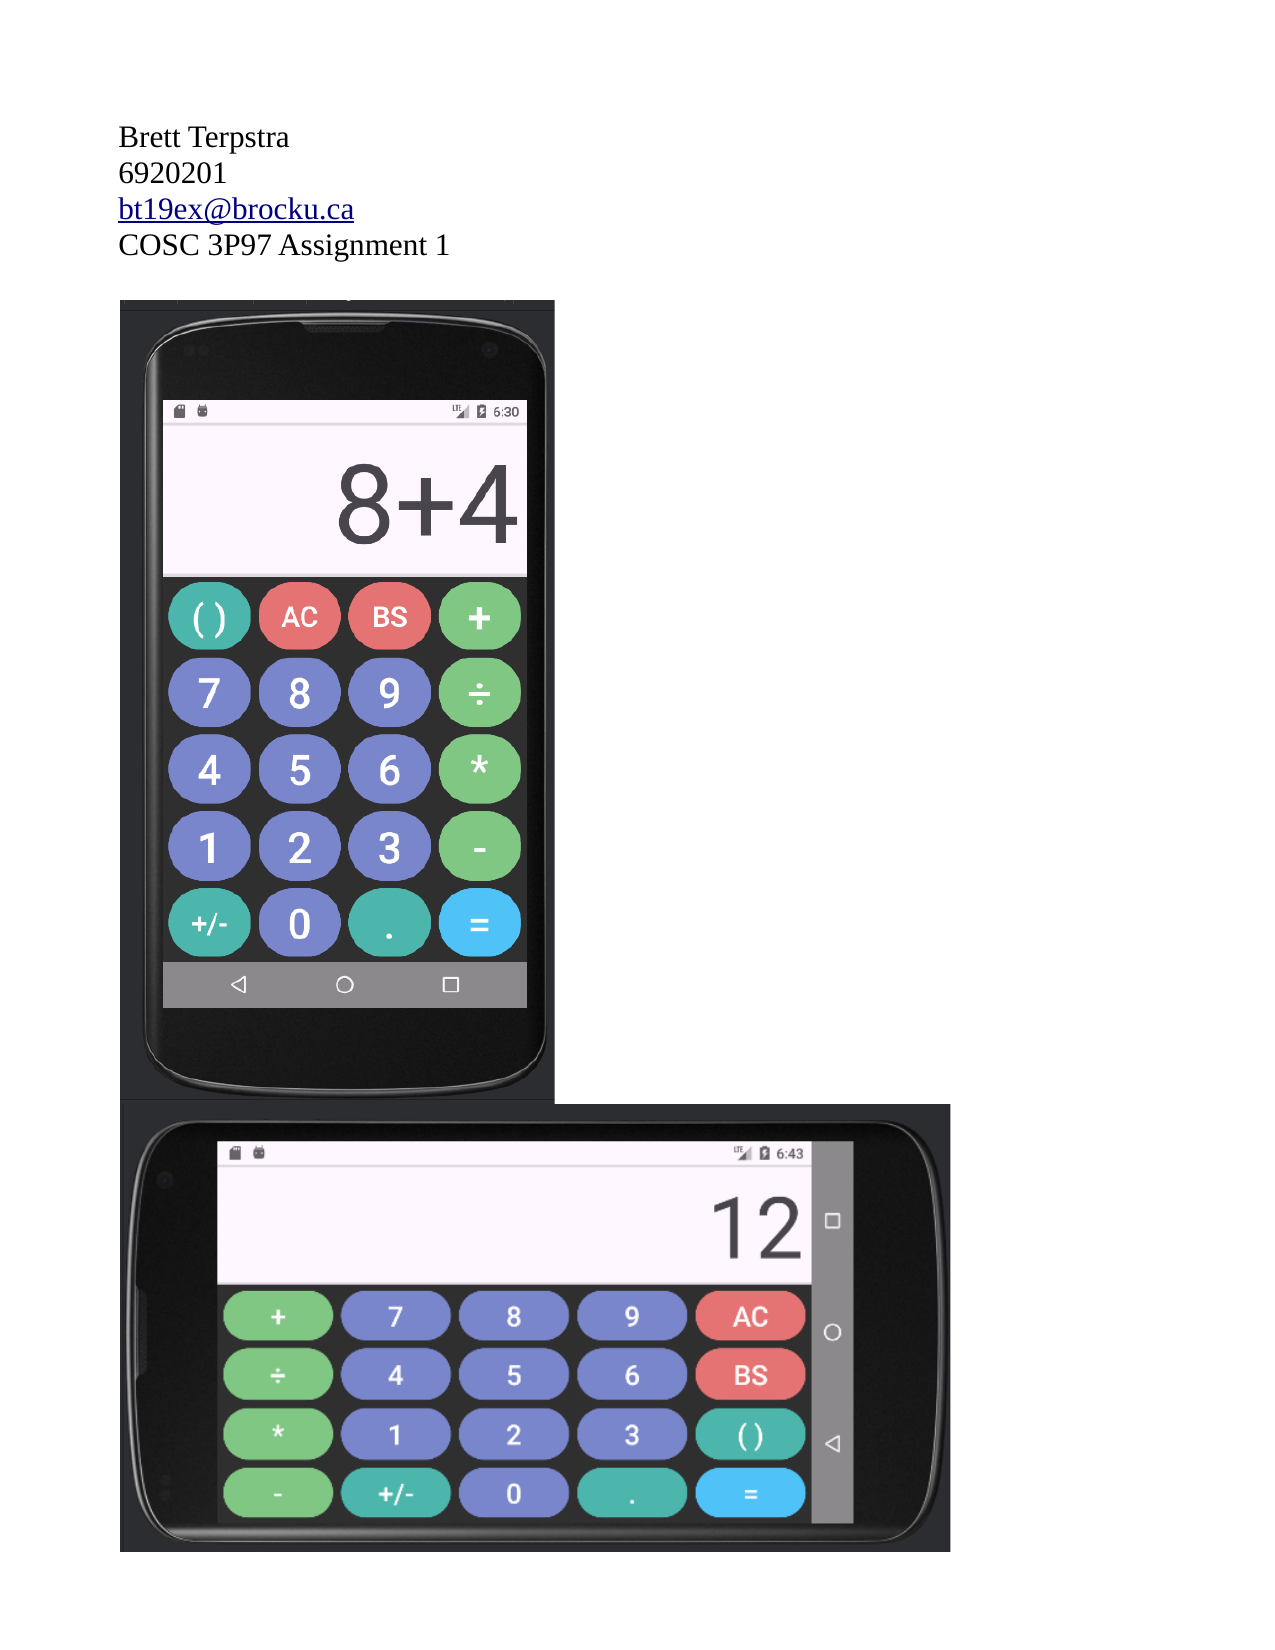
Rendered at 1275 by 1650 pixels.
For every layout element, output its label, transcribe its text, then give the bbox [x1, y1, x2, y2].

text Brett Terpstra [118, 118, 1157, 154]
text 6920201 [118, 154, 1157, 190]
text bt19ex@brocku.ca [118, 190, 1157, 226]
picture [120, 300, 951, 1552]
text COSC 3P97 Assignment 1 [118, 226, 1157, 262]
